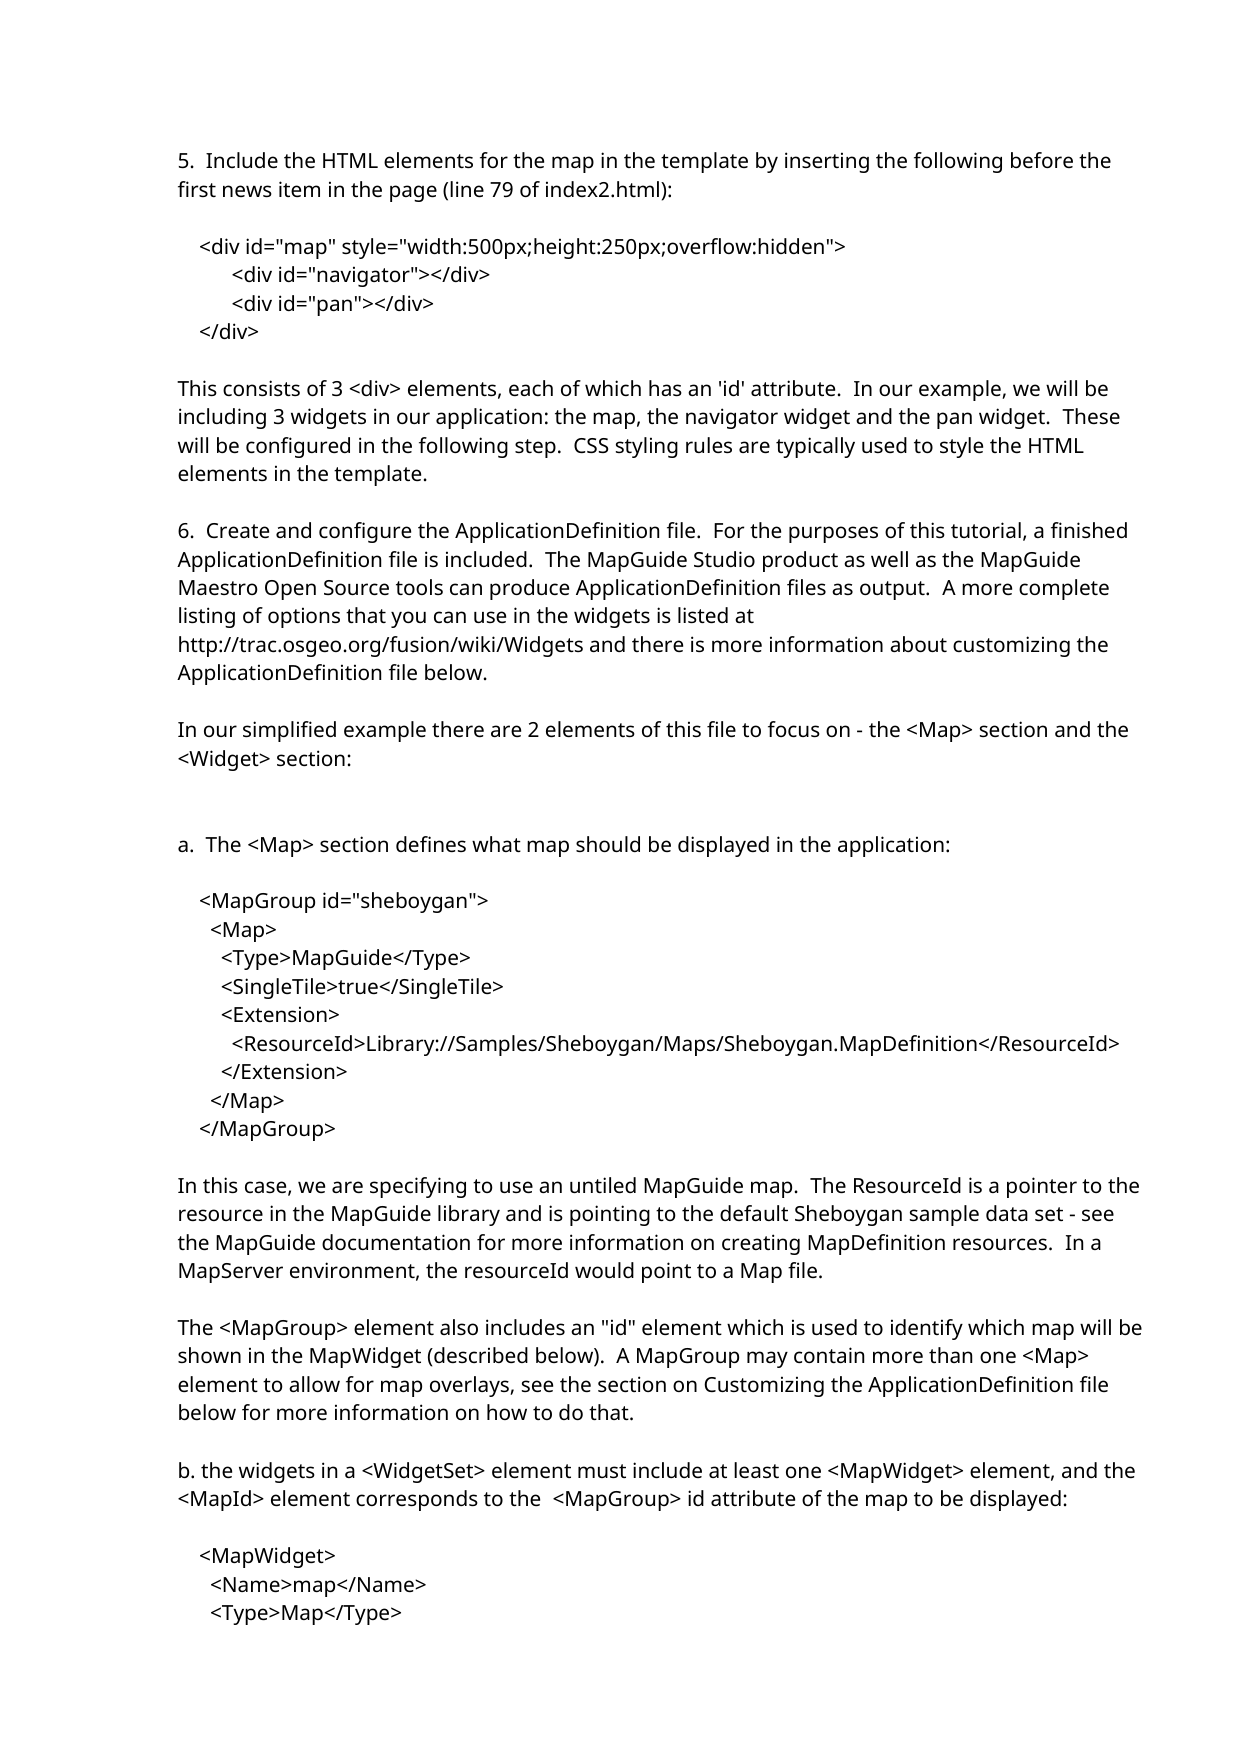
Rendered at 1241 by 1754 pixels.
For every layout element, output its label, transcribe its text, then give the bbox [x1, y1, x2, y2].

text b. the widgets in a <WidgetSet> element must include at least one <MapWidget> element, and the <MapId> element corresponds to the <MapGroup> id attribute of the map to be displayed: <MapWidget> <Name>map</Name> <Type>Map</Type> [177, 1456, 1152, 1627]
text a. The <Map> section defines what map should be displayed in the application: <MapGroup id="sheboygan"> <Map> <Type>MapGuide</Type> <SingleTile>true</SingleTile> <Extension> <ResourceId>Library://Samples/Sheboygan/Maps/Sheboygan.MapDefinition</ResourceId> </Extension> </Map> </MapGroup> In this case, we are specifying to use an untiled MapGuide map. The ResourceId is a pointer to the resource in the MapGuide library and is pointing to the default Sheboygan sample data set - see the MapGuide documentation for more information on creating MapDefinition resources. In a MapServer environment, the resourceId would point to a Map file. The <MapGroup> element also includes an "id" element which is used to identify which map will be shown in the MapWidget (described below). A MapGroup may contain more than one <Map> element to allow for map overlays, see the section on Customizing the ApplicationDefinition file below for more information on how to do that. [177, 830, 1152, 1427]
text 5. Include the HTML elements for the map in the template by inserting the following before the first news item in the page (line 79 of index2.html): <div id="map" style="width:500px;height:250px;overflow:hidden"> <div id="navigator"></div> <div id="pan"></div> </div> This consists of 3 <div> elements, each of which has an 'id' attribute. In our example, we will be including 3 widgets in our application: the map, the navigator widget and the pan widget. These will be configured in the following step. CSS styling rules are typically used to style the HTML elements in the template. 6. Create and configure the ApplicationDefinition file. For the purposes of this tutorial, a finished ApplicationDefinition file is included. The MapGuide Studio product as well as the MapGuide Maestro Open Source tools can produce ApplicationDefinition files as output. A more complete listing of options that you can use in the widgets is listed at http://trac.osgeo.org/fusion/wiki/Widgets and there is more information about customizing the ApplicationDefinition file below. In our simplified example there are 2 elements of this file to focus on - the <Map> section and the <Widget> section: [177, 118, 1152, 801]
